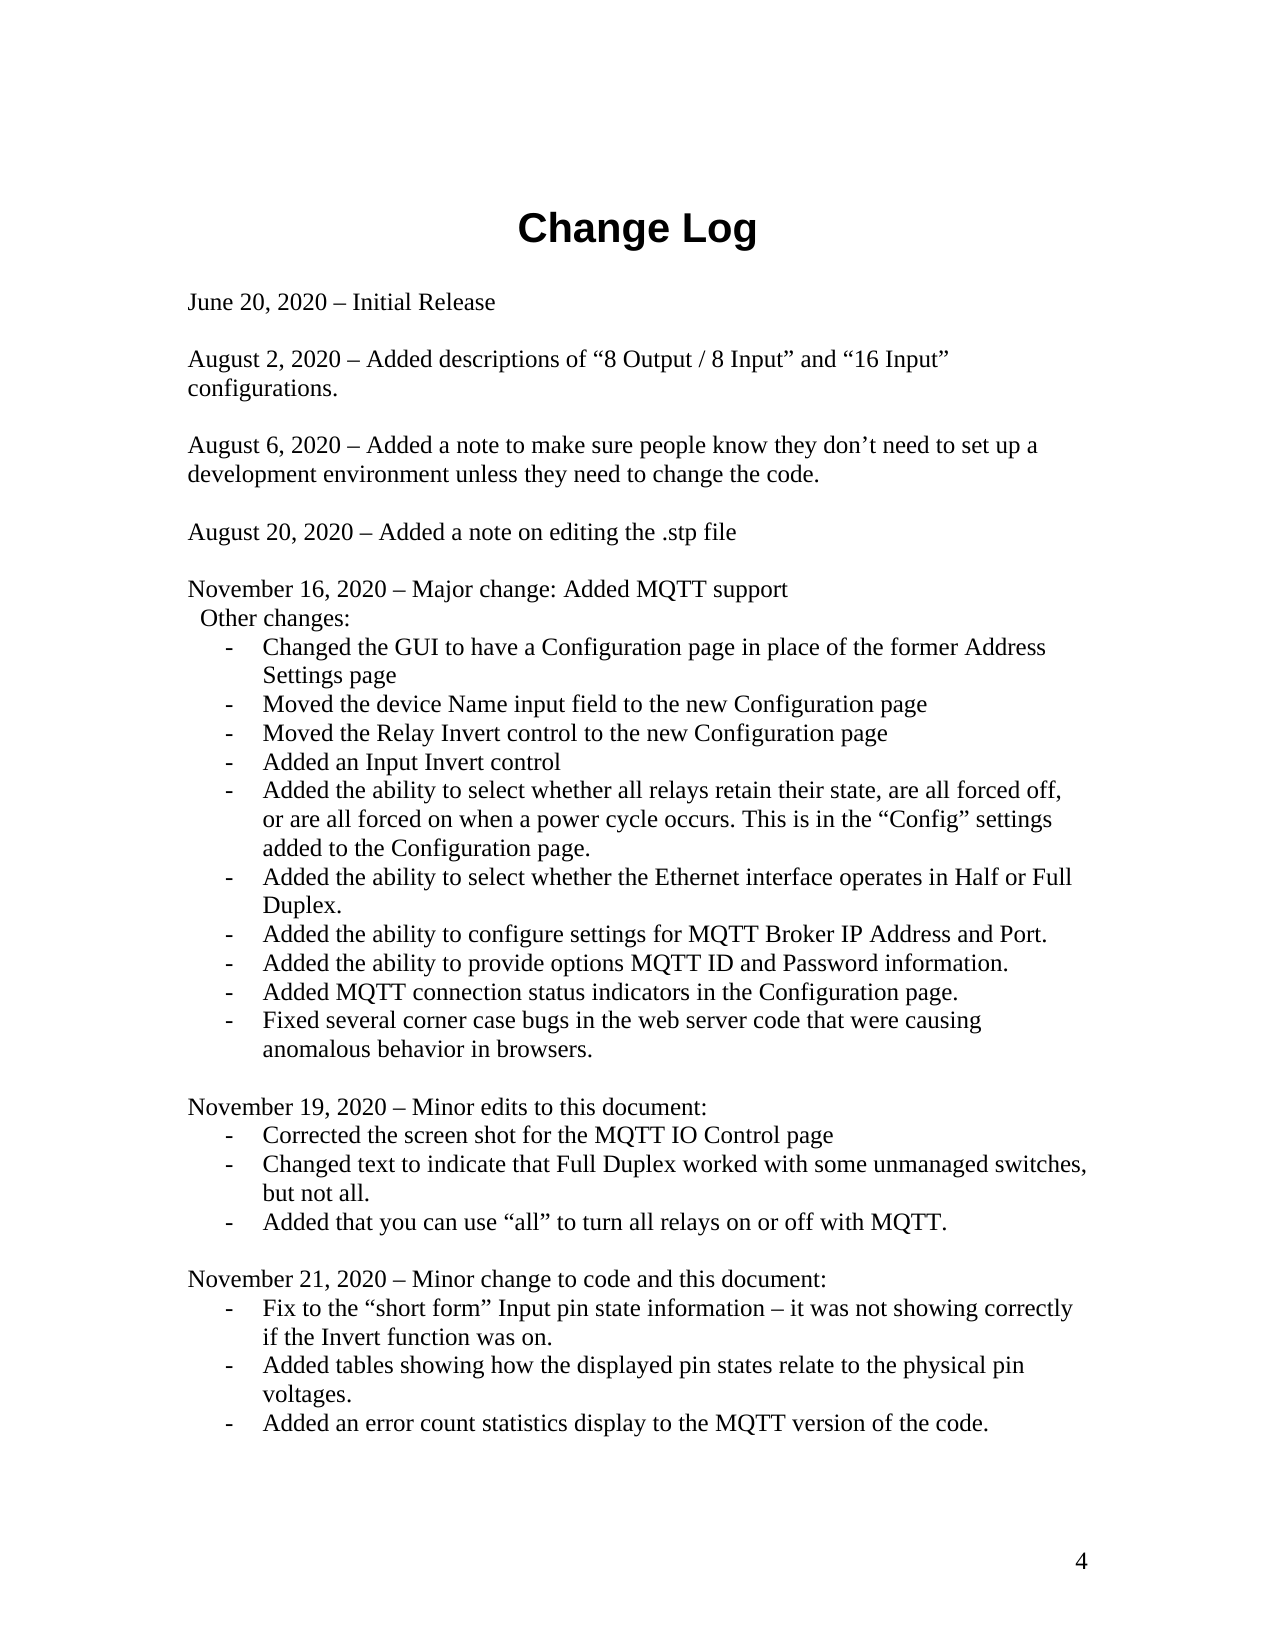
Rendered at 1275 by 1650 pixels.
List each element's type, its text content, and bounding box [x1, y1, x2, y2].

text November 21, 2020 – Minor change to code and this document: [187, 1264, 1087, 1293]
list Added the ability to select whether the Ethernet interface operates in Half or Full Duplex. [225, 862, 1087, 919]
text August 6, 2020 – Added a note to make sure people know they don’t need to set up a development environment unless they need to change the code. [187, 430, 1087, 488]
text November 19, 2020 – Minor edits to this document: [187, 1092, 1087, 1120]
list Added the ability to select whether all relays retain their state, are all forced off, or are all forced on when a power cycle occurs. This is in the “Config” settings added to the Configuration page. [225, 775, 1087, 862]
text Other changes: [187, 603, 1087, 632]
list Corrected the screen shot for the MQTT IO Control page [225, 1120, 1087, 1149]
list Added an error count statistics display to the MQTT version of the code. [225, 1408, 1087, 1437]
list Added an Input Invert control [225, 747, 1087, 775]
subtitle Change Log [187, 204, 1087, 252]
text August 2, 2020 – Added descriptions of “8 Output / 8 Input” and “16 Input” configurations. [187, 344, 1087, 402]
text June 20, 2020 – Initial Release [187, 287, 1087, 315]
text November 16, 2020 – Major change: Added MQTT support [187, 574, 1087, 603]
list Moved the Relay Invert control to the new Configuration page [225, 718, 1087, 747]
text August 20, 2020 – Added a note on editing the .stp file [187, 517, 1087, 545]
list Fixed several corner case bugs in the web server code that were causing anomalous behavior in browsers. [225, 1005, 1087, 1063]
list Added the ability to provide options MQTT ID and Password information. [225, 948, 1087, 977]
list Added the ability to configure settings for MQTT Broker IP Address and Port. [225, 919, 1087, 948]
list Changed the GUI to have a Configuration page in place of the former Address Settings page [225, 632, 1087, 689]
list Added MQTT connection status indicators in the Configuration page. [225, 977, 1087, 1005]
list Added tables showing how the displayed pin states relate to the physical pin voltages. [225, 1350, 1087, 1408]
list Changed text to indicate that Full Duplex worked with some unmanaged switches, but not all. [225, 1149, 1087, 1207]
list Added that you can use “all” to turn all relays on or off with MQTT. [225, 1207, 1087, 1235]
list Fix to the “short form” Input pin state information – it was not showing correctly if the Invert function was on. [225, 1293, 1087, 1350]
list Moved the device Name input field to the new Configuration page [225, 689, 1087, 718]
